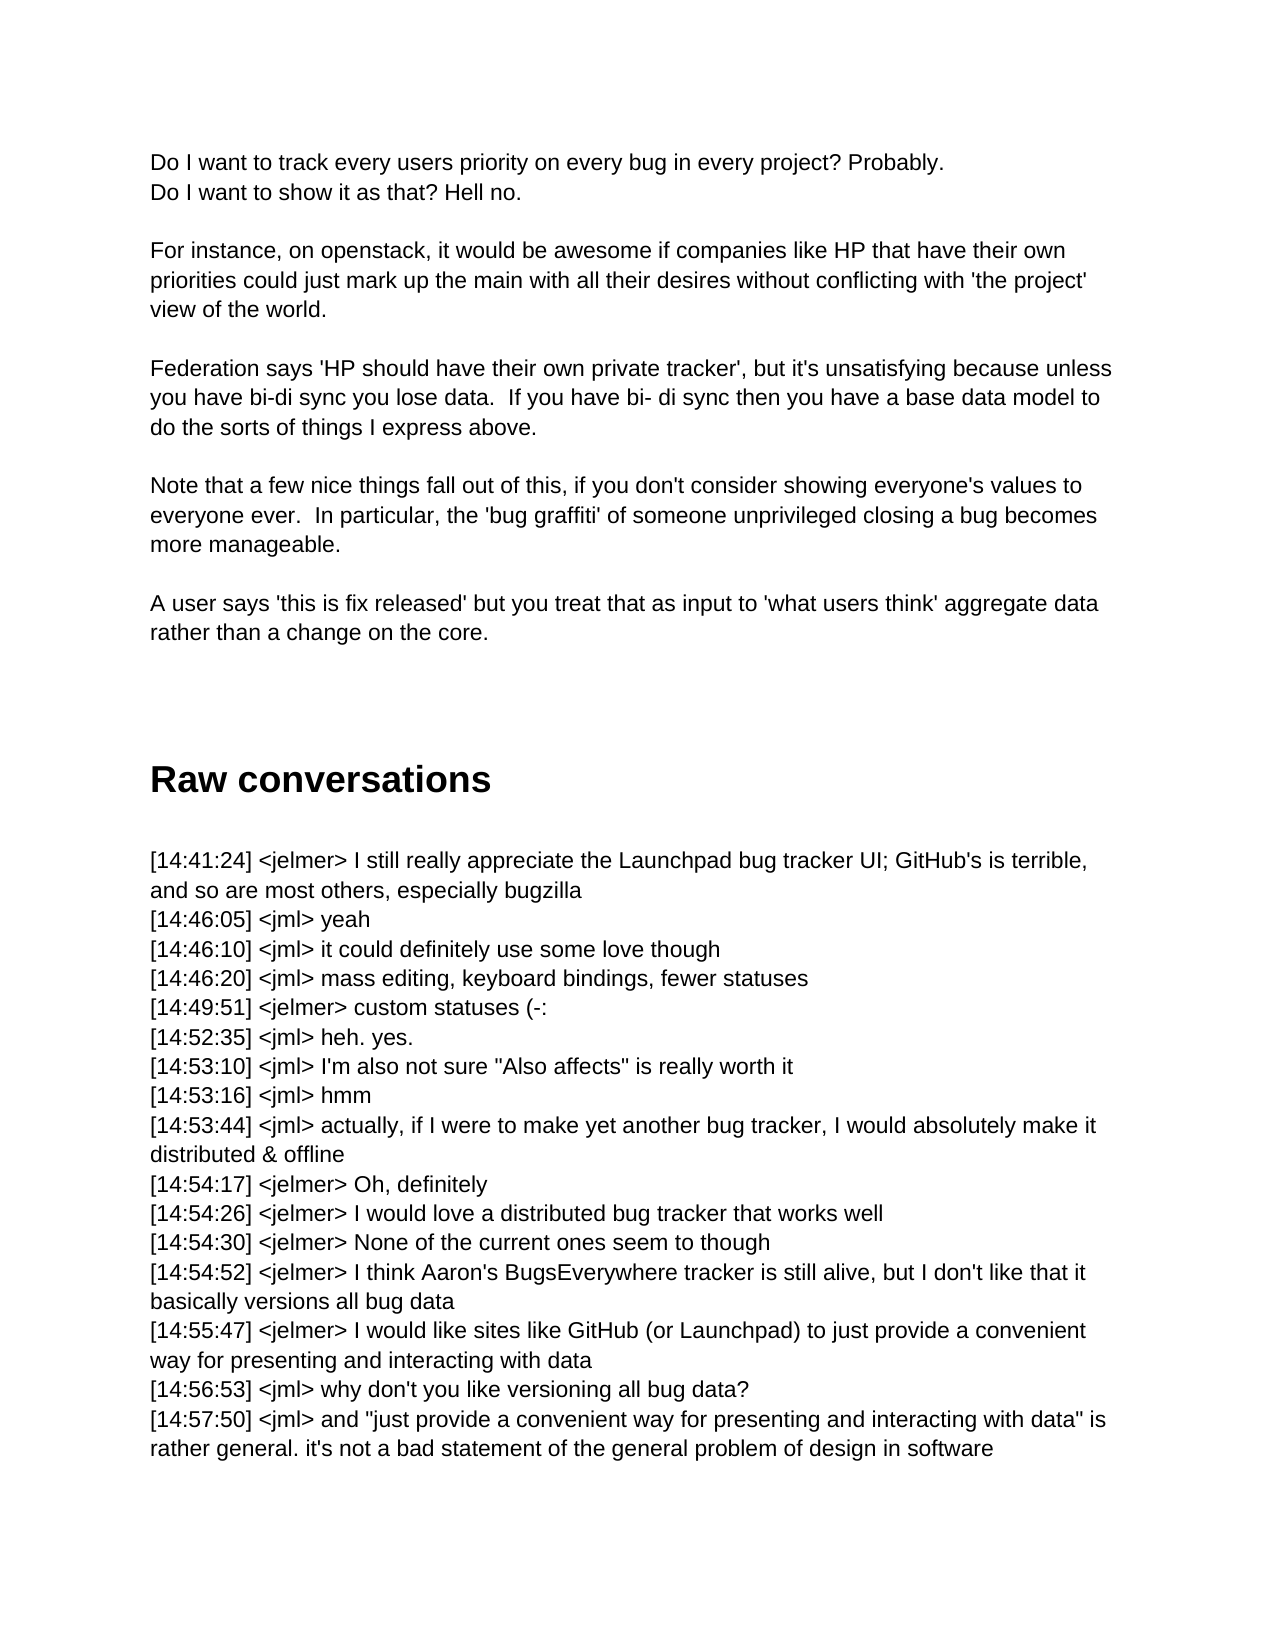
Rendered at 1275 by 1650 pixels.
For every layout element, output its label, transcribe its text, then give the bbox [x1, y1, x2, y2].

text Note that a few nice things fall out of this, if you don't consider showing everyone's values to everyone ever. In particular, the 'bug graffiti' of someone unprivileged closing a bug becomes more manageable. [150, 473, 1125, 557]
text [14:56:53] <jml> why don't you like versioning all bug data? [150, 1377, 1125, 1402]
text Do I want to show it as that? Hell no. [150, 179, 1125, 205]
text [14:52:35] <jml> heh. yes. [150, 1024, 1125, 1050]
text For instance, on openstack, it would be awesome if companies like HP that have their own priorities could just mark up the main with all their desires without conflicting with 'the project' view of the world. [150, 238, 1125, 322]
text A user says 'this is fix released' but you treat that as input to 'what users think' aggregate data rather than a change on the core. [150, 591, 1125, 646]
subtitle Raw conversations [150, 758, 1125, 800]
text [14:53:10] <jml> I'm also not sure "Also affects" is really worth it [150, 1054, 1125, 1079]
text [14:55:47] <jelmer> I would like sites like GitHub (or Launchpad) to just provide a convenient way for presenting and interacting with data [150, 1318, 1125, 1373]
text [14:46:05] <jml> yeah [150, 907, 1125, 932]
text [14:46:10] <jml> it could definitely use some love though [150, 936, 1125, 962]
text [14:54:52] <jelmer> I think Aaron's BugsEverywhere tracker is still alive, but I don't like that it basically versions all bug data [150, 1259, 1125, 1314]
text [14:53:44] <jml> actually, if I were to make yet another bug tracker, I would absolutely make it distributed & offline [150, 1112, 1125, 1167]
text Do I want to track every users priority on every bug in every project? Probably. [150, 150, 1125, 176]
text [14:53:16] <jml> hmm [150, 1083, 1125, 1109]
text [14:41:24] <jelmer> I still really appreciate the Launchpad bug tracker UI; GitHub's is terrible, and so are most others, especially bugzilla [150, 848, 1125, 903]
text [14:54:17] <jelmer> Oh, definitely [150, 1171, 1125, 1197]
text [14:49:51] <jelmer> custom statuses (-: [150, 995, 1125, 1021]
text [14:57:50] <jml> and "just provide a convenient way for presenting and interacting with data" is rather general. it's not a bad statement of the general problem of design in software [150, 1406, 1125, 1461]
text [14:54:30] <jelmer> None of the current ones seem to though [150, 1230, 1125, 1256]
text [14:46:20] <jml> mass editing, keyboard bindings, fewer statuses [150, 966, 1125, 991]
text Federation says 'HP should have their own private tracker', but it's unsatisfying because unless you have bi-di sync you lose data. If you have bi- di sync then you have a base data model to do the sorts of things I express above. [150, 356, 1125, 440]
text [14:54:26] <jelmer> I would love a distributed bug tracker that works well [150, 1201, 1125, 1226]
